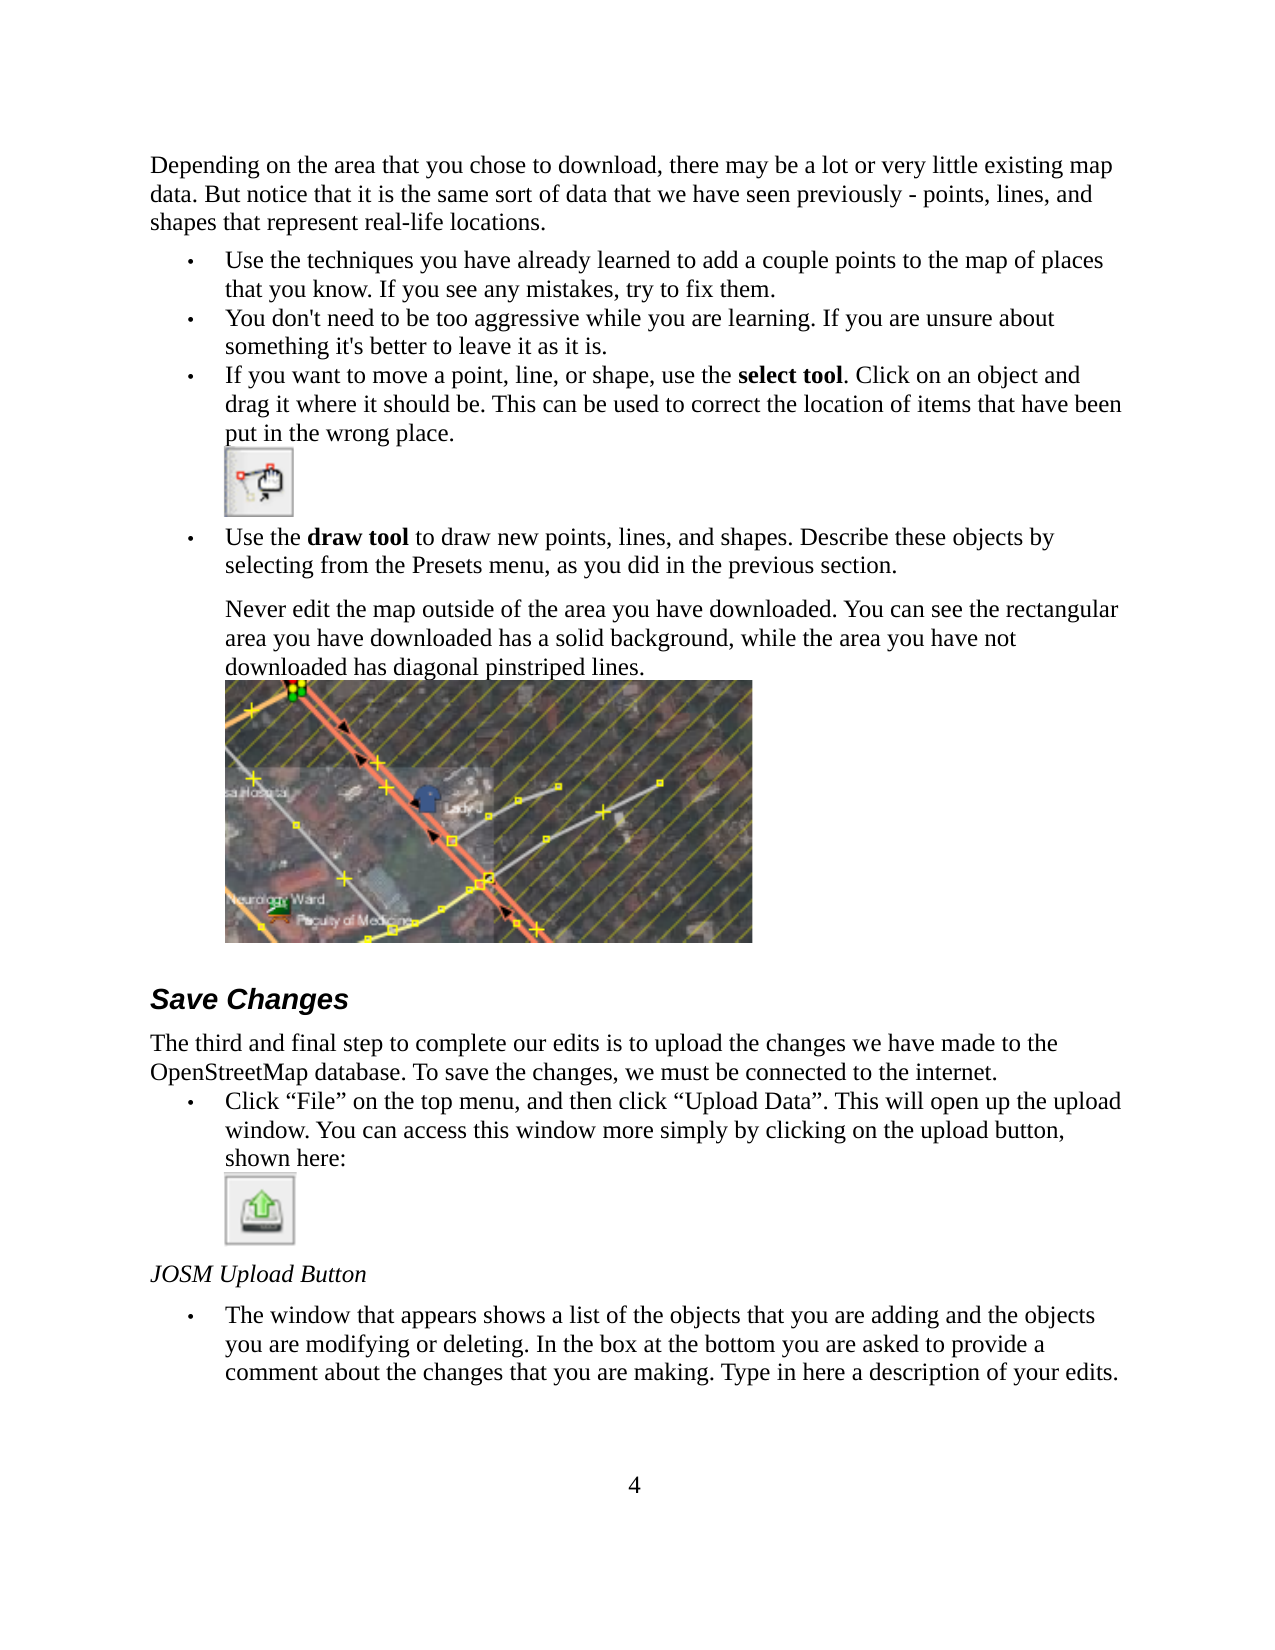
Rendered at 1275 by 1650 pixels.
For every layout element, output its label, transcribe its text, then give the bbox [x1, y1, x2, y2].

list Click “File” on the top menu, and then click “Upload Data”. This will open up the upload window. You can access this window more simply by clicking on the upload button, shown here: [187, 1086, 1125, 1172]
list You don't need to be too aggressive while you are learning. If you are unsure about something it's better to leave it as it is. [187, 303, 1125, 360]
text Depending on the area that you chose to download, there may be a lot or very little existing map data. But notice that it is the same sort of data that we have seen previously - points, lines, and shapes that represent real-life locations. [150, 150, 1125, 236]
text The third and final step to complete our edits is to upload the changes we have made to the OpenStreetMap database. To save the changes, we must be connected to the internet. [150, 1028, 1125, 1086]
picture [223, 446, 294, 517]
list Use the techniques you have already learned to add a couple points to the map of places that you know. If you see any mistakes, try to fix them. [187, 245, 1125, 303]
subtitle Save Changes [150, 982, 1125, 1016]
list Use the draw tool to draw new points, lines, and shapes. Describe these objects by selecting from the Presets menu, as you did in the previous section. [187, 522, 1125, 579]
picture [223, 1172, 297, 1247]
text JOSM Upload Button [150, 1259, 1125, 1287]
text Never edit the map outside of the area you have downloaded. You can see the rectangular area you have downloaded has a solid background, while the area you have not downloaded has diagonal pinstriped lines. [225, 594, 1125, 942]
picture [225, 680, 753, 943]
list If you want to move a point, line, or shape, use the select tool. Click on an object and drag it where it should be. This can be used to correct the location of items that have been put in the wrong place. [187, 360, 1125, 446]
list The window that appears shows a list of the objects that you are adding and the objects you are modifying or deleting. In the box at the bottom you are asked to provide a comment about the changes that you are making. Type in here a description of your edits. [187, 1300, 1125, 1386]
